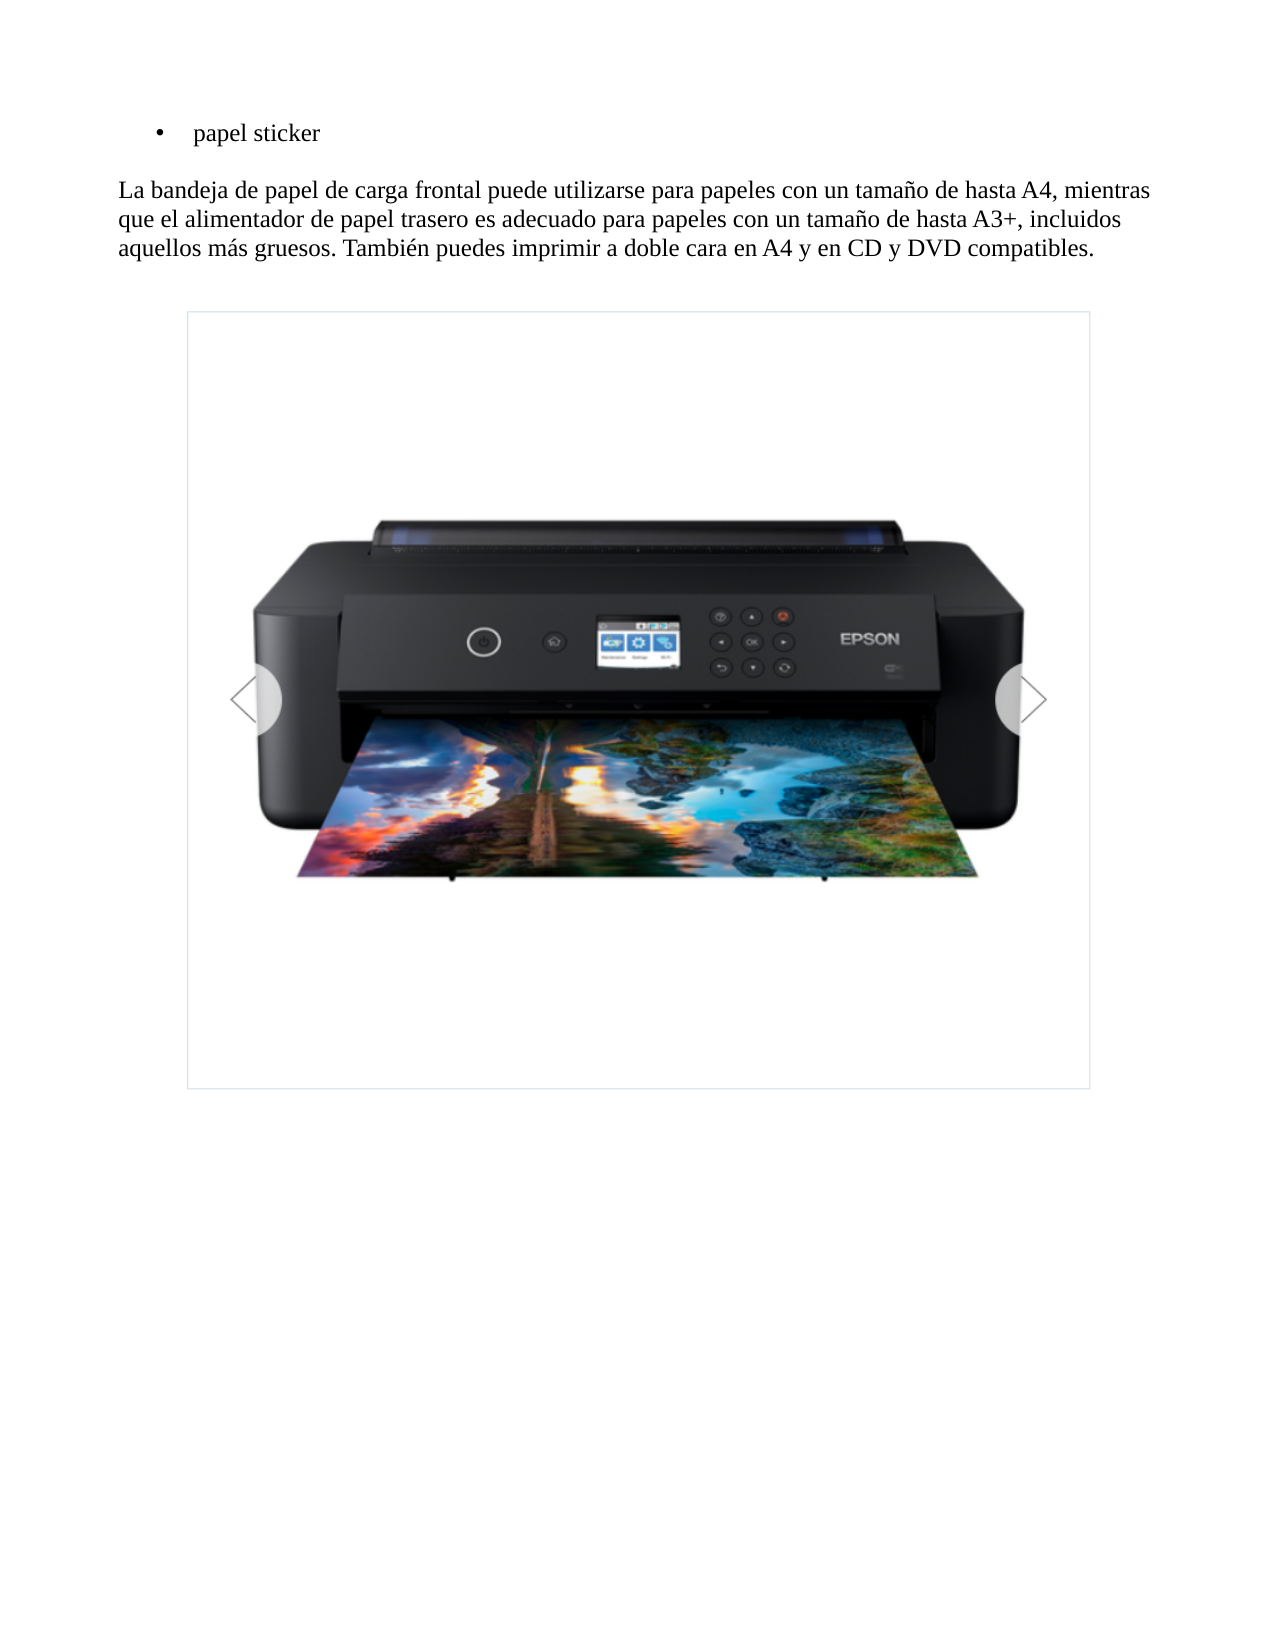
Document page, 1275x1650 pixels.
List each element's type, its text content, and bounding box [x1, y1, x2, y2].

text La bandeja de papel de carga frontal puede utilizarse para papeles con un tamaño de hasta A4, mientras que el alimentador de papel trasero es adecuado para papeles con un tamaño de hasta A3+, incluidos aquellos más gruesos. También puedes imprimir a doble cara en A4 y en CD y DVD compatibles. [118, 176, 1157, 262]
list papel sticker [156, 118, 1157, 147]
picture [152, 290, 1123, 1097]
